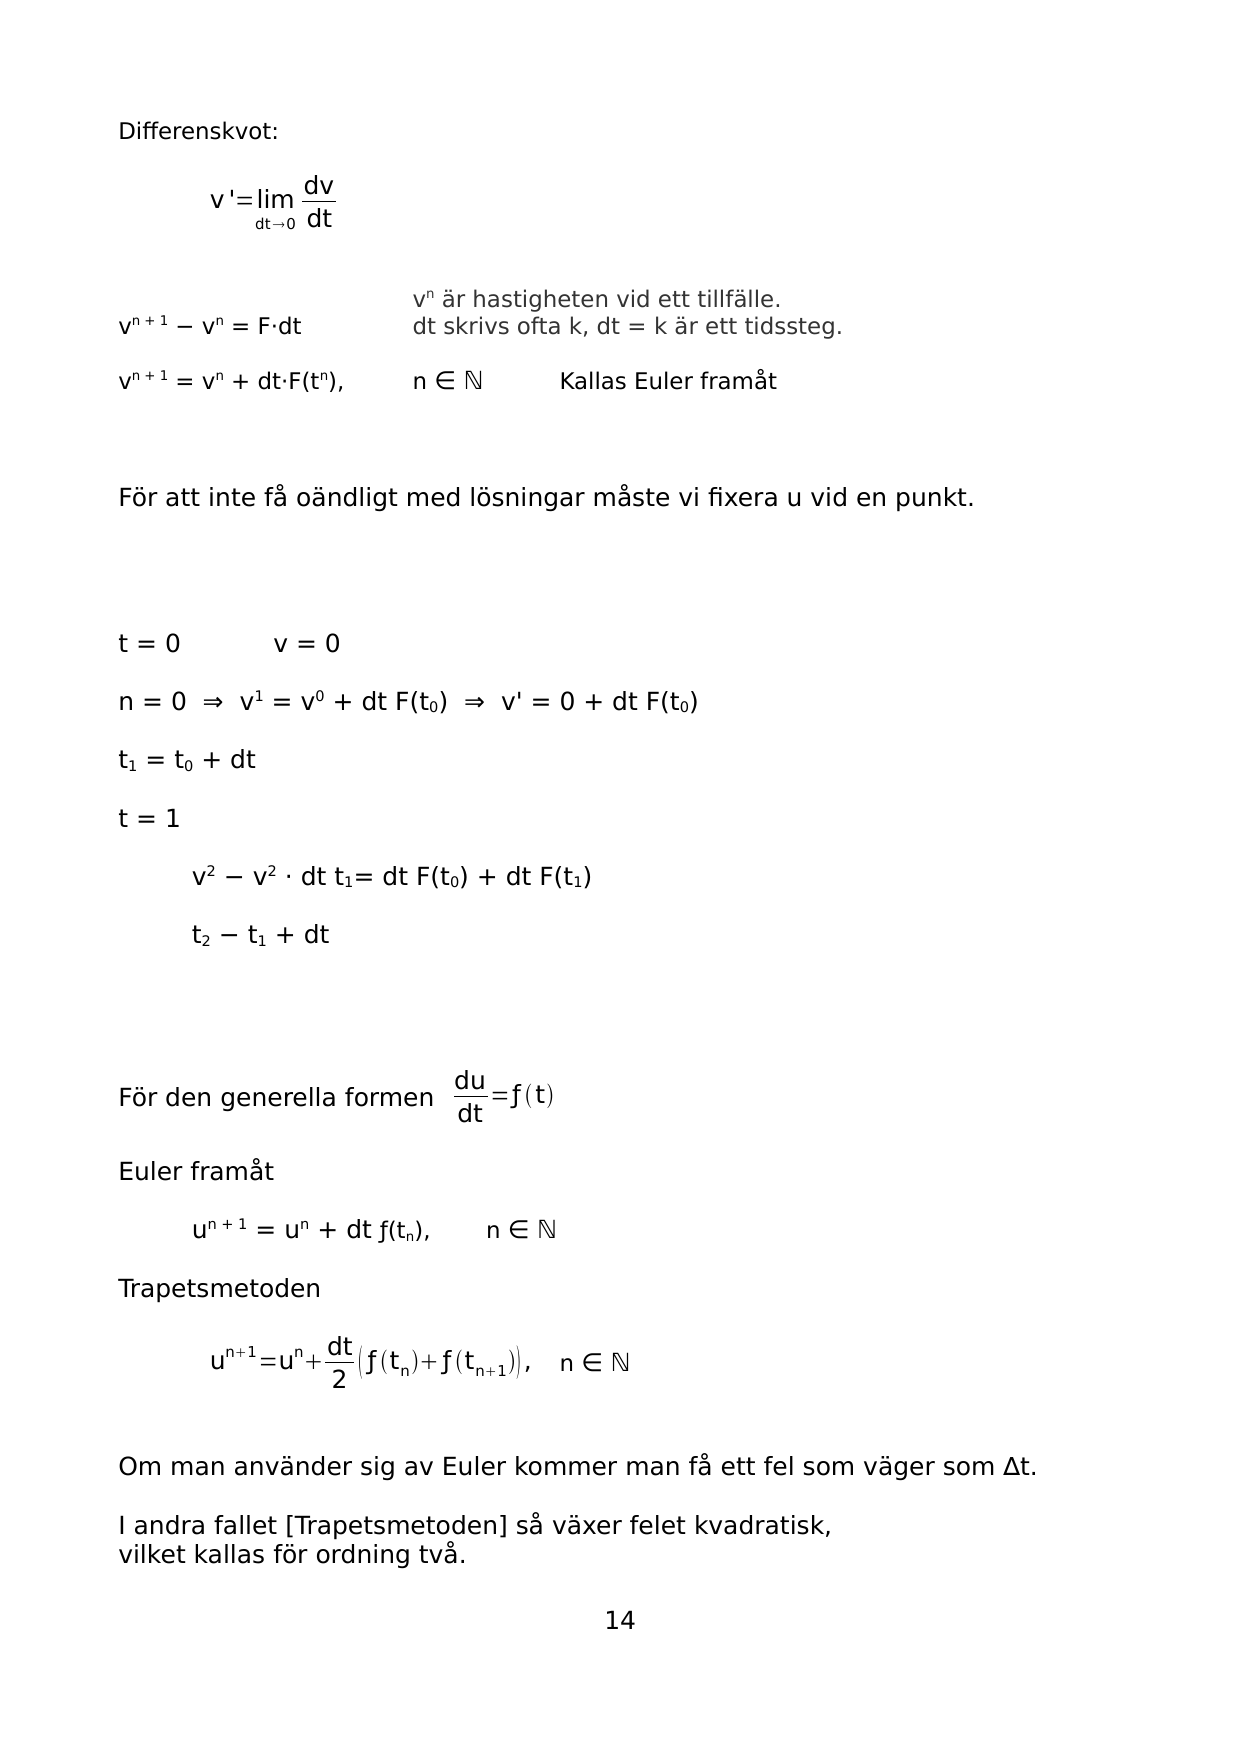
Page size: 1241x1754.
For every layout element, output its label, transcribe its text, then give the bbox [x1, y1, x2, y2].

text t = 0 v = 0 [118, 629, 1122, 658]
text För den generella formen [118, 1066, 1122, 1128]
text Om man använder sig av Euler kommer man få ett fel som väger som ∆t. [118, 1452, 1122, 1482]
text n ∈ ℕ [118, 1332, 1122, 1394]
text Differenskvot: [118, 118, 1122, 145]
text I andra fallet [Trapetsmetoden] så växer felet kvadratisk, [118, 1511, 1122, 1540]
text Euler framåt [118, 1157, 1122, 1186]
text t = 1 [118, 804, 1122, 833]
text vilket kallas för ordning två. [118, 1540, 1122, 1569]
text vn är hastigheten vid ett tillfälle. [118, 286, 1122, 313]
text n = 0 ⇒ v1 = v0 + dt F(t0) ⇒ v' = 0 + dt F(t0) [118, 687, 1122, 716]
text Trapetsmetoden [118, 1274, 1122, 1303]
text un + 1 = un + dt ƒ(tn), n ∈ ℕ [118, 1216, 1122, 1245]
text t1 = t0 + dt [118, 746, 1122, 775]
text vn + 1 = vn + dt⋅F(tn), n ∈ ℕ Kallas Euler framåt [118, 366, 1122, 396]
text v2 − v2 ⋅ dt t1= dt F(t0) + dt F(t1) [118, 862, 1122, 891]
text t2 − t1 + dt [118, 921, 1122, 950]
text För att inte få oändligt med lösningar måste vi fixera u vid en punkt. [118, 483, 1122, 512]
text vn + 1 − vn = F⋅dt dt skrivs ofta k, dt = k är ett tidssteg. [118, 313, 1122, 340]
